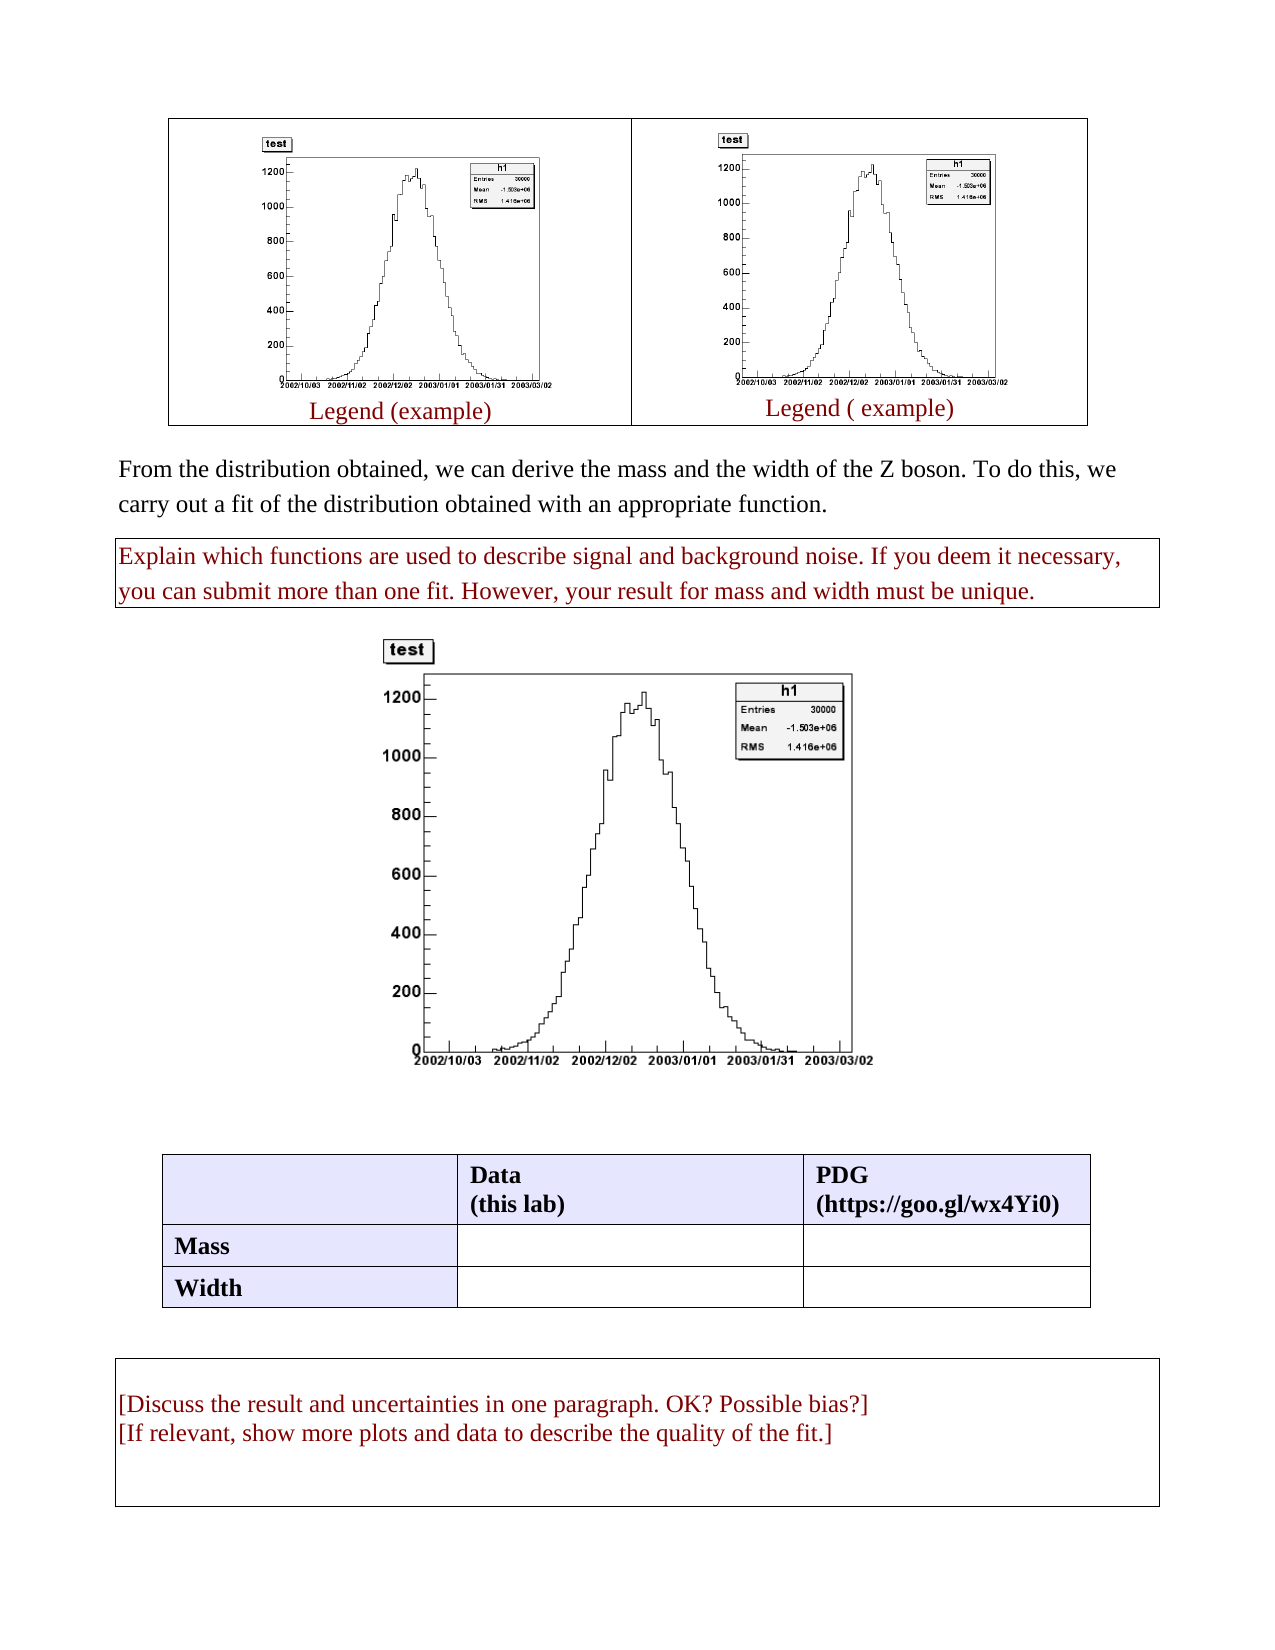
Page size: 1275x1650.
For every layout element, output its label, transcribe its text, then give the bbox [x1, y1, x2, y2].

table_header Data (this lab) [458, 1155, 803, 1224]
text [If relevant, show more plots and data to describe the quality of the fit.] [118, 1418, 1157, 1447]
table_cell [804, 1225, 1090, 1266]
picture [254, 130, 570, 396]
table_cell Mass [163, 1225, 457, 1266]
text [Discuss the result and uncertainties in one paragraph. OK? Possible bias?] [118, 1389, 1157, 1418]
table_cell [458, 1267, 803, 1307]
table_cell Legend (example) [169, 119, 631, 425]
table_cell Legend ( example) [632, 119, 1087, 425]
table_header PDG (https://goo.gl/wx4Yi0) [804, 1155, 1090, 1224]
picture [710, 127, 1027, 393]
table_cell [458, 1225, 803, 1266]
text From the distribution obtained, we can derive the mass and the width of the Z boson. To do this, we carry out a fit of the distribution obtained with an appropriate function. [118, 454, 1157, 518]
table_header [163, 1155, 457, 1224]
text Explain which functions are used to describe signal and background noise. If you deem it necessary, you can submit more than one fit. However, your result for mass and width must be unique. [116, 539, 1159, 607]
table_cell Width [163, 1267, 457, 1307]
table_cell [804, 1267, 1090, 1307]
picture [370, 628, 905, 1079]
